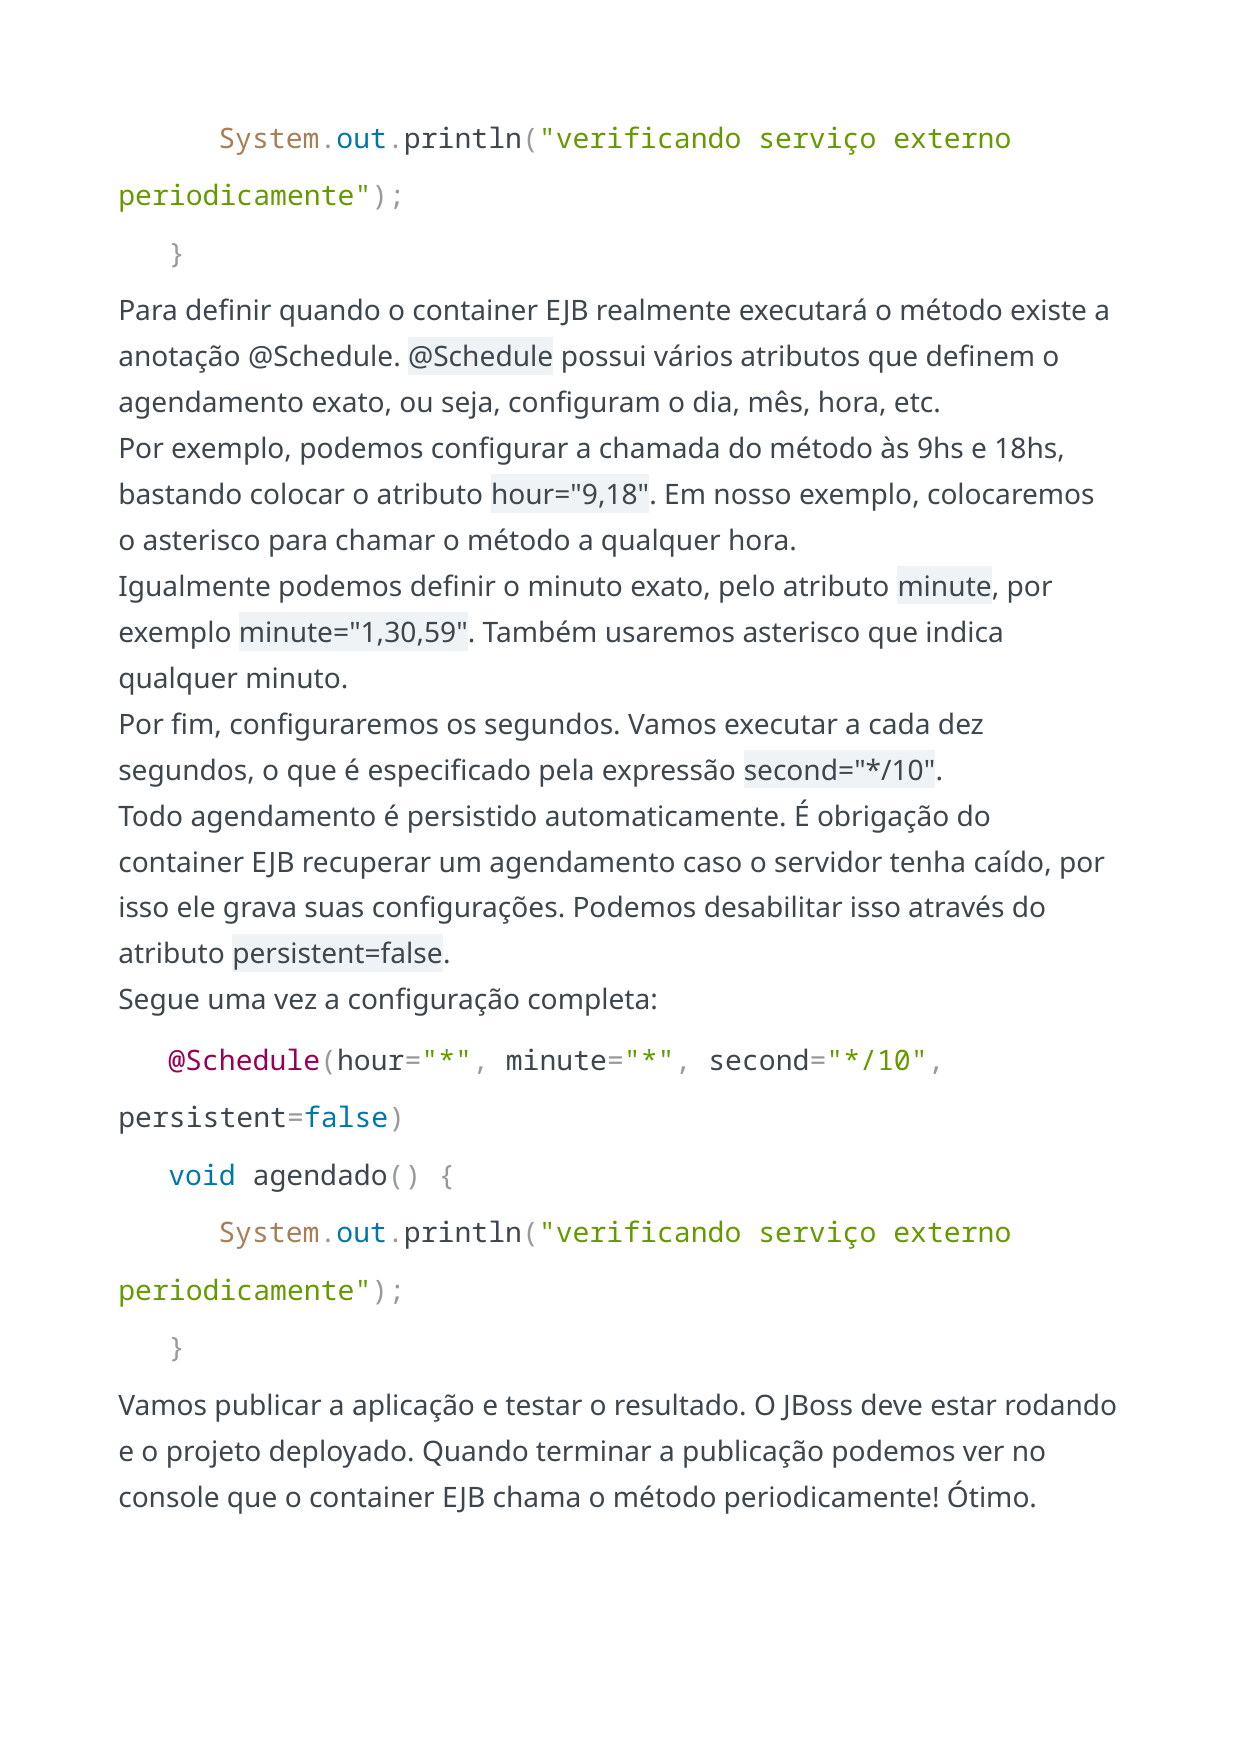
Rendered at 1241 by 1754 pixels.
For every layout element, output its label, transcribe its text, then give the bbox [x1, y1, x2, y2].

text System.out.println("verificando serviço externo periodicamente"); [118, 118, 1122, 214]
text System.out.println("verificando serviço externo periodicamente"); [118, 1213, 1122, 1308]
text Segue uma vez a configuração completa: [118, 980, 1122, 1018]
text Vamos publicar a aplicação e testar o resultado. O JBoss deve estar rodando e o projeto deployado. Quando terminar a publicação podemos ver no console que o container EJB chama o método periodicamente! Ótimo. [118, 1385, 1122, 1515]
text Para definir quando o container EJB realmente executará o método existe a anotação @Schedule. @Schedule possui vários atributos que definem o agendamento exato, ou seja, configuram o dia, mês, hora, etc. [118, 291, 1122, 421]
text Por exemplo, podemos configurar a chamada do método às 9hs e 18hs, bastando colocar o atributo hour="9,18". Em nosso exemplo, colocaremos o asterisco para chamar o método a qualquer hora. [118, 428, 1122, 559]
text @Schedule(hour="*", minute="*", second="*/10", persistent=false) [118, 1040, 1122, 1136]
text Por fim, configuraremos os segundos. Vamos executar a cada dez segundos, o que é especificado pela expressão second="*/10". [118, 704, 1122, 788]
text } [118, 233, 1122, 271]
text Igualmente podemos definir o minuto exato, pelo atributo minute, por exemplo minute="1,30,59". Também usaremos asterisco que indica qualquer minuto. [118, 566, 1122, 696]
text } [118, 1328, 1122, 1366]
text void agendado() { [118, 1155, 1122, 1193]
text Todo agendamento é persistido automaticamente. É obrigação do container EJB recuperar um agendamento caso o servidor tenha caído, por isso ele grava suas configurações. Podemos desabilitar isso através do atributo persistent=false. [118, 796, 1122, 972]
